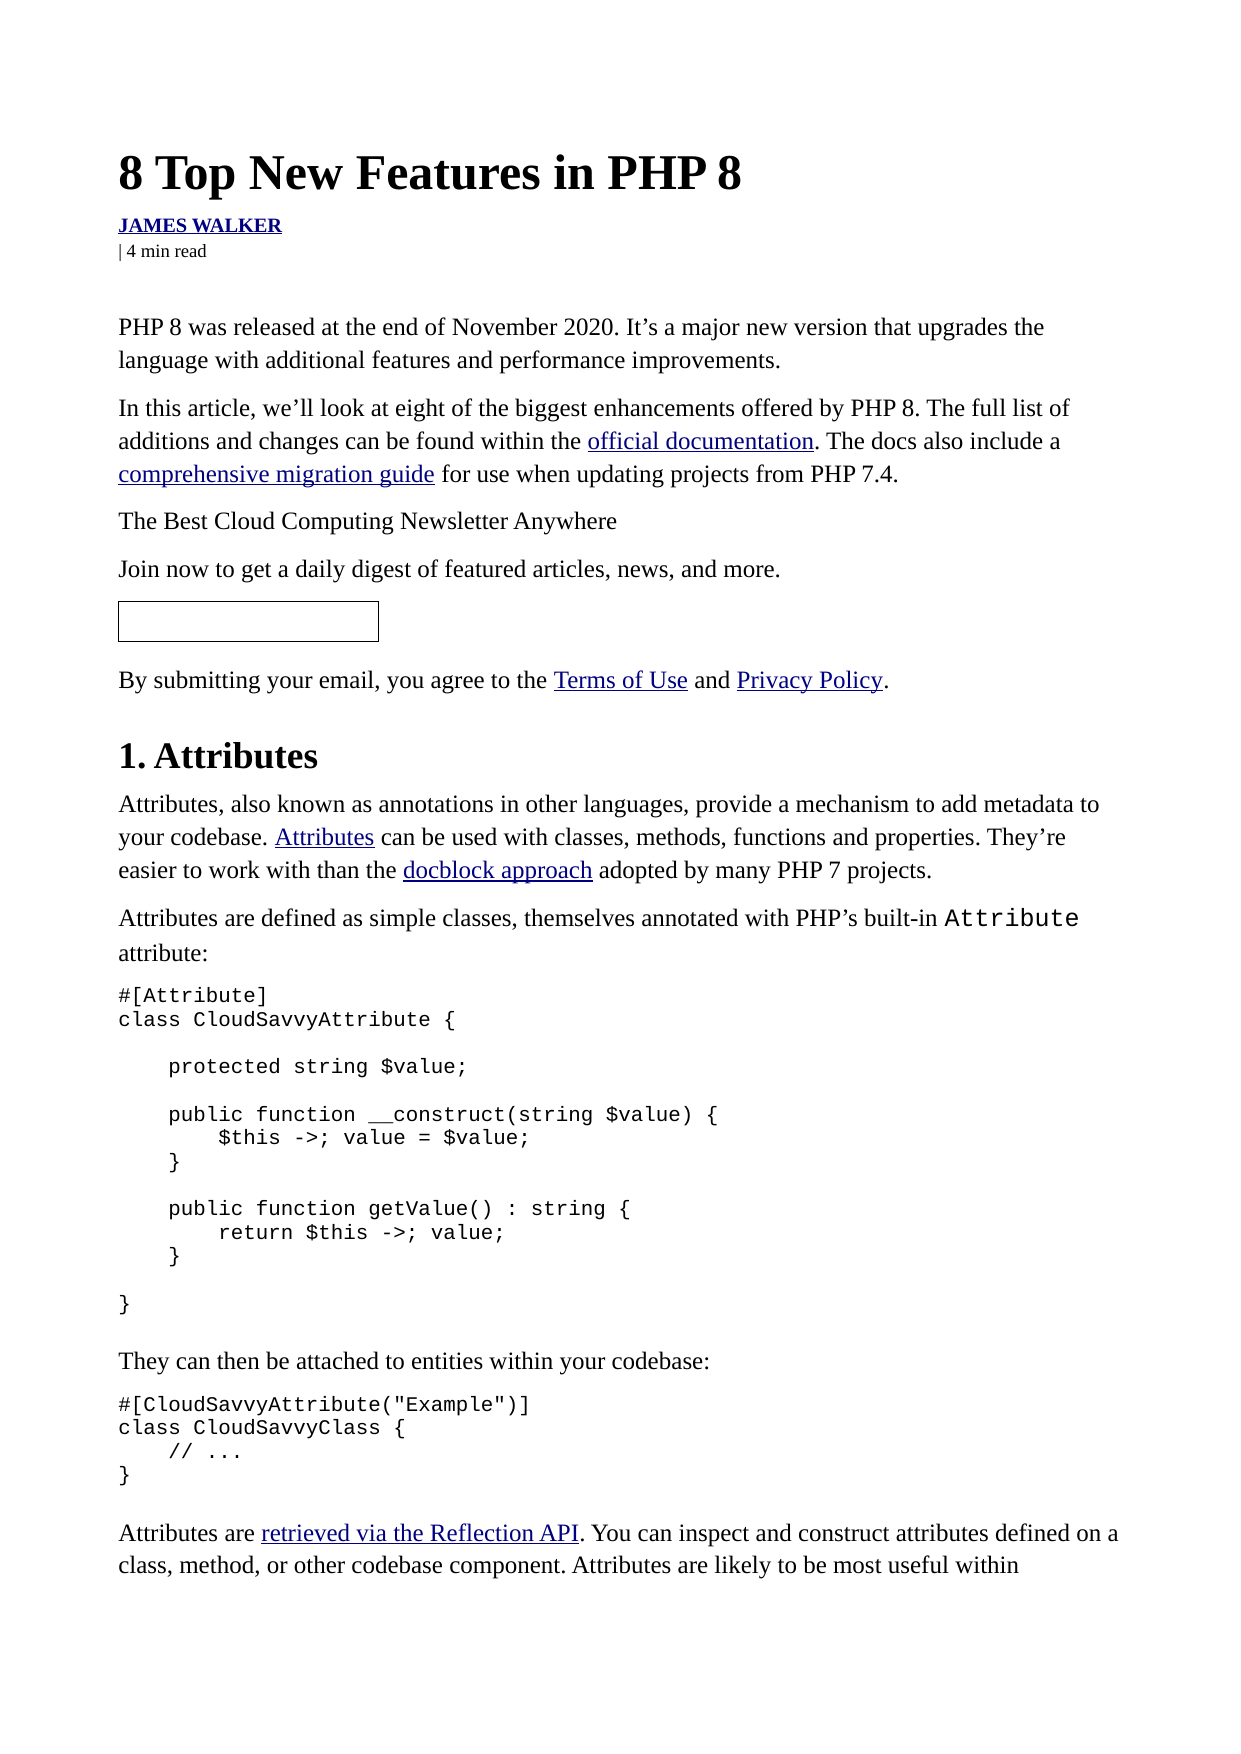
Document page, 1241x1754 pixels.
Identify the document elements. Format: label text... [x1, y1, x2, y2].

text } [118, 1293, 1122, 1316]
text } [118, 1464, 1122, 1488]
text class CloudSavvyClass { [118, 1417, 1122, 1441]
text Attributes, also known as annotations in other languages, provide a mechanism to add metadata to your codebase. Attributes can be used with classes, methods, functions and properties. They’re easier to work with than the docblock approach adopted by many PHP 7 projects. [118, 789, 1122, 884]
text The Best Cloud Computing Newsletter Anywhere [118, 506, 1122, 535]
text protected string $value; [118, 1056, 1122, 1080]
text class CloudSavvyAttribute { [118, 1009, 1122, 1033]
text public function __construct(string $value) { [118, 1104, 1122, 1127]
text } [118, 1151, 1122, 1174]
text Attributes are retrieved via the Reflection API. You can inspect and construct attributes defined on a class, method, or other codebase component. Attributes are likely to be most useful within [118, 1518, 1122, 1579]
text $this ->; value = $value; [118, 1127, 1122, 1151]
subtitle 8 Top New Features in PHP 8 [118, 143, 1122, 201]
text By submitting your email, you agree to the Terms of Use and Privacy Policy. [118, 665, 1122, 694]
text James Walker | 4 min read [118, 213, 1122, 261]
text #[CloudSavvyAttribute("Example")] [118, 1393, 1122, 1417]
text In this article, we’ll look at eight of the biggest enhancements offered by PHP 8. The full list of additions and changes can be found within the official documentation. The docs also include a comprehensive migration guide for use when updating projects from PHP 7.4. [118, 393, 1122, 487]
text public function getValue() : string { [118, 1198, 1122, 1222]
text // ... [118, 1441, 1122, 1464]
text Attributes are defined as simple classes, themselves annotated with PHP’s built-in Attribute attribute: [118, 903, 1122, 967]
text #[Attribute] [118, 985, 1122, 1009]
text return $this ->; value; [118, 1222, 1122, 1246]
subtitle 1. Attributes [118, 733, 1122, 777]
text } [118, 1246, 1122, 1269]
text They can then be attached to entities within your codebase: [118, 1346, 1122, 1375]
text PHP 8 was released at the end of November 2020. It’s a major new version that upgrades the language with additional features and performance improvements. [118, 312, 1122, 374]
text Join now to get a daily digest of featured articles, news, and more. [118, 554, 1122, 583]
